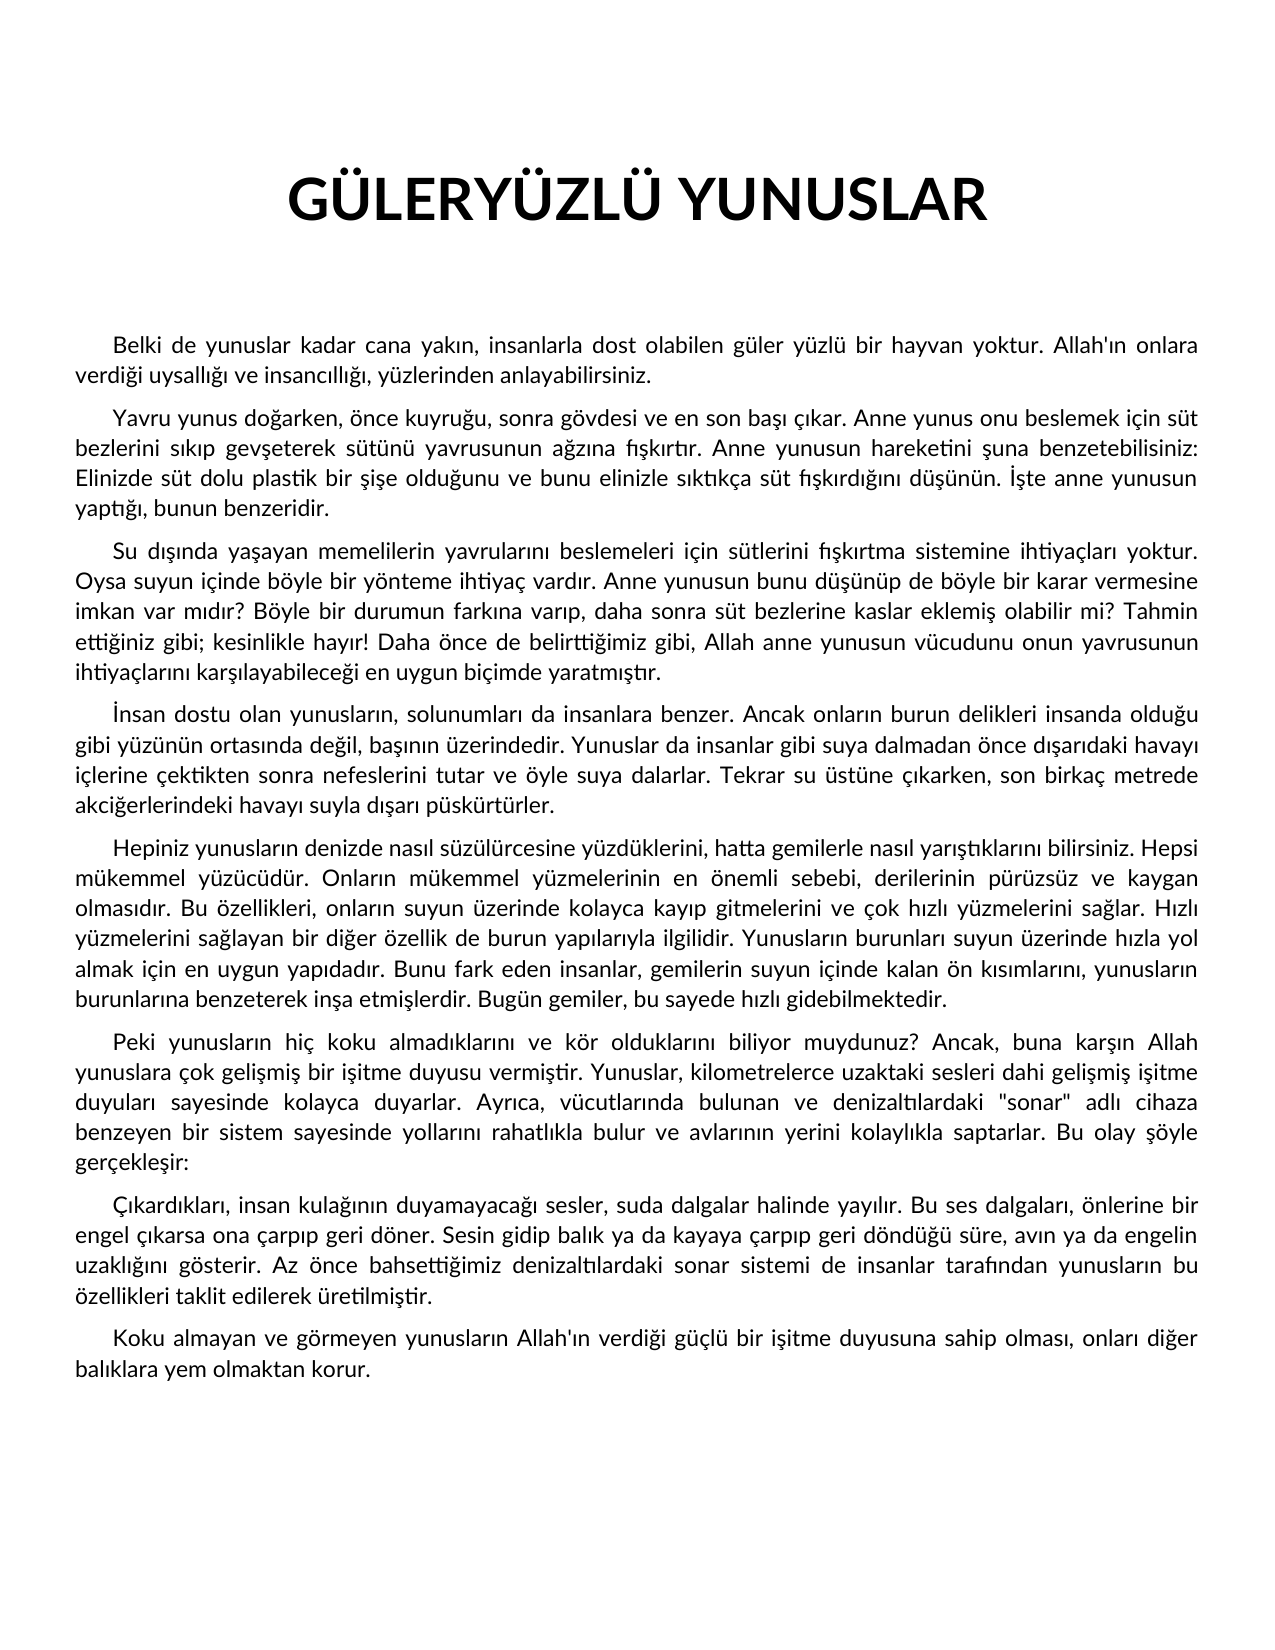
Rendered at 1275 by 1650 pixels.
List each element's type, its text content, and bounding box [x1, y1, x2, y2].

subtitle GÜLERYÜZLÜ YUNUSLAR [75, 162, 1200, 232]
text Hepiniz yunusların denizde nasıl süzülürcesine yüzdüklerini, hatta gemilerle nasıl yarıştıklarını bilirsiniz. Hepsi mükemmel yüzücüdür. Onların mükemmel yüzmelerinin en önemli sebebi, derilerinin pürüzsüz ve kaygan olmasıdır. Bu özellikleri, onların suyun üzerinde kolayca kayıp gitmelerini ve çok hızlı yüzmelerini sağlar. Hızlı yüzmelerini sağlayan bir diğer özellik de burun yapılarıyla ilgilidir. Yunusların burunları suyun üzerinde hızla yol almak için en uygun yapıdadır. Bunu fark eden insanlar, gemilerin suyun içinde kalan ön kısımlarını, yunusların burunlarına benzeterek inşa etmişlerdir. Bugün gemiler, bu sayede hızlı gidebilmektedir. [75, 833, 1200, 1012]
text Yavru yunus doğarken, önce kuyruğu, sonra gövdesi ve en son başı çıkar. Anne yunus onu beslemek için süt bezlerini sıkıp gevşeterek sütünü yavrusunun ağzına fışkırtır. Anne yunusun hareketini şuna benzetebilisiniz: Elinizde süt dolu plastik bir şişe olduğunu ve bunu elinizle sıktıkça süt fışkırdığını düşünün. İşte anne yunusun yaptığı, bunun benzeridir. [75, 403, 1200, 521]
text Peki yunusların hiç koku almadıklarını ve kör olduklarını biliyor muydunuz? Ancak, buna karşın Allah yunuslara çok gelişmiş bir işitme duyusu vermiştir. Yunuslar, kilometrelerce uzaktaki sesleri dahi gelişmiş işitme duyuları sayesinde kolayca duyarlar. Ayrıca, vücutlarında bulunan ve denizaltılardaki "sonar" adlı cihaza benzeyen bir sistem sayesinde yollarını rahatlıkla bulur ve avlarının yerini kolaylıkla saptarlar. Bu olay şöyle gerçekleşir: [75, 1027, 1200, 1176]
text Belki de yunuslar kadar cana yakın, insanlarla dost olabilen güler yüzlü bir hayvan yoktur. Allah'ın onlara verdiği uysallığı ve insancıllığı, yüzlerinden anlayabilirsiniz. [75, 330, 1200, 388]
text Çıkardıkları, insan kulağının duyamayacağı sesler, suda dalgalar halinde yayılır. Bu ses dalgaları, önlerine bir engel çıkarsa ona çarpıp geri döner. Sesin gidip balık ya da kayaya çarpıp geri döndüğü süre, avın ya da engelin uzaklığını gösterir. Az önce bahsettiğimiz denizaltılardaki sonar sistemi de insanlar tarafından yunusların bu özellikleri taklit edilerek üretilmiştir. [75, 1191, 1200, 1309]
text Koku almayan ve görmeyen yunusların Allah'ın verdiği güçlü bir işitme duyusuna sahip olması, onları diğer balıklara yem olmaktan korur. [75, 1324, 1200, 1382]
text Su dışında yaşayan memelilerin yavrularını beslemeleri için sütlerini fışkırtma sistemine ihtiyaçları yoktur. Oysa suyun içinde böyle bir yönteme ihtiyaç vardır. Anne yunusun bunu düşünüp de böyle bir karar vermesine imkan var mıdır? Böyle bir durumun farkına varıp, daha sonra süt bezlerine kaslar eklemiş olabilir mi? Tahmin ettiğiniz gibi; kesinlikle hayır! Daha önce de belirttiğimiz gibi, Allah anne yunusun vücudunu onun yavrusunun ihtiyaçlarını karşılayabileceği en uygun biçimde yaratmıştır. [75, 537, 1200, 685]
text İnsan dostu olan yunusların, solunumları da insanlara benzer. Ancak onların burun delikleri insanda olduğu gibi yüzünün ortasında değil, başının üzerindedir. Yunuslar da insanlar gibi suya dalmadan önce dışarıdaki havayı içlerine çektikten sonra nefeslerini tutar ve öyle suya dalarlar. Tekrar su üstüne çıkarken, son birkaç metrede akciğerlerindeki havayı suyla dışarı püskürtürler. [75, 700, 1200, 818]
